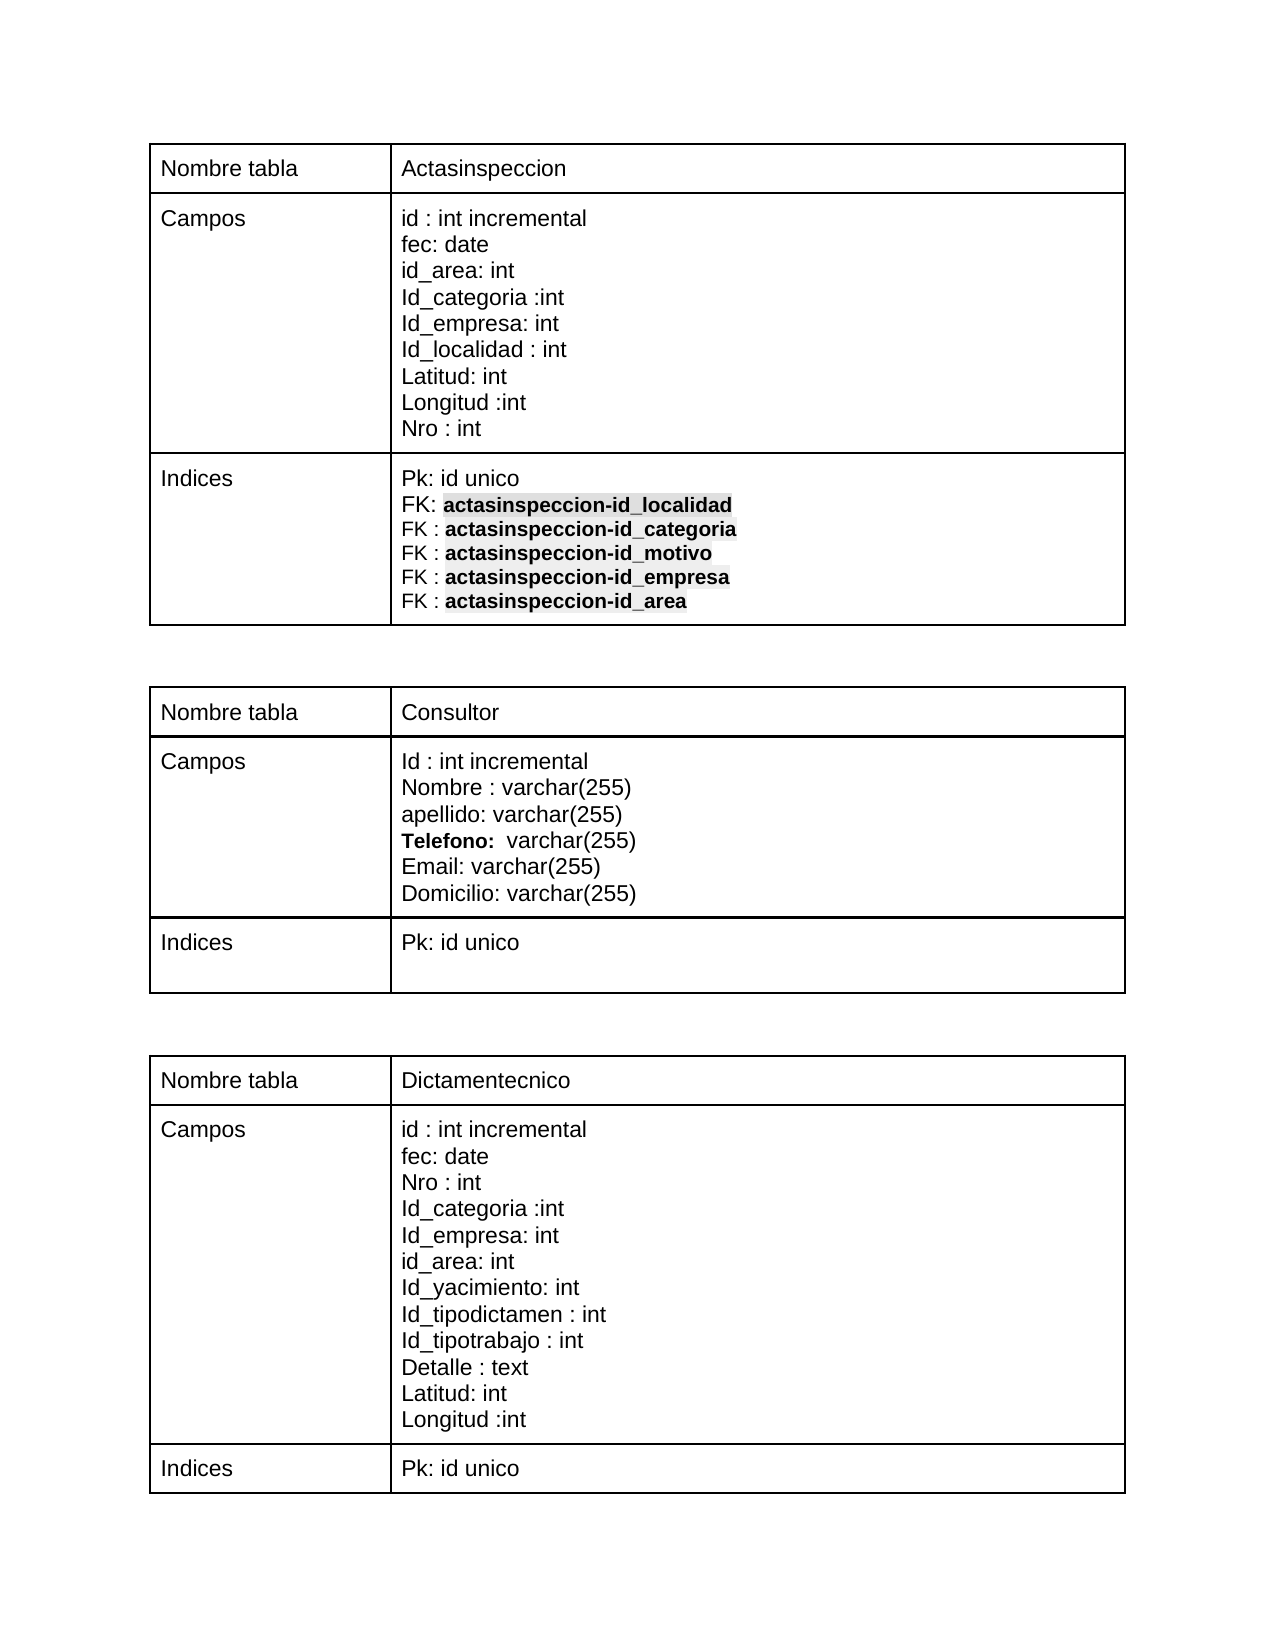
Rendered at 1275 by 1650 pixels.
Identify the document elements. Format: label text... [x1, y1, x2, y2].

table_cell Id : int incremental Nombre : varchar(255) apellido: varchar(255) Telefono: varchar(255) Email: varchar(255) Domicilio: varchar(255) [392, 738, 1124, 916]
table_cell Indices [151, 454, 390, 623]
table_header Actasinspeccion [392, 145, 1124, 192]
table_header Nombre tabla [151, 688, 390, 735]
table_cell id : int incremental fec: date Nro : int Id_categoria :int Id_empresa: int id_area: int Id_yacimiento: int Id_tipodictamen : int Id_tipotrabajo : int Detalle : text Latitud: int Longitud :int [392, 1106, 1124, 1443]
table_cell Campos [151, 194, 390, 452]
table_header Consultor [392, 688, 1124, 735]
table_cell Indices [151, 919, 390, 992]
table_cell Pk: id unico [392, 919, 1124, 992]
table_cell Indices [151, 1445, 390, 1492]
table_header Dictamentecnico [392, 1057, 1124, 1104]
table_header Nombre tabla [151, 1057, 390, 1104]
table_cell Campos [151, 1106, 390, 1443]
table_cell id : int incremental fec: date id_area: int Id_categoria :int Id_empresa: int Id_localidad : int Latitud: int Longitud :int Nro : int [392, 194, 1124, 452]
table_cell Campos [151, 738, 390, 916]
table_cell Pk: id unico [392, 1445, 1124, 1492]
table_cell Pk: id unico FK: actasinspeccion-id_localidad FK : actasinspeccion-id_categoria FK : actasinspeccion-id_motivo FK : actasinspeccion-id_empresa FK : actasinspeccion-id_area [392, 454, 1124, 623]
table_header Nombre tabla [151, 145, 390, 192]
